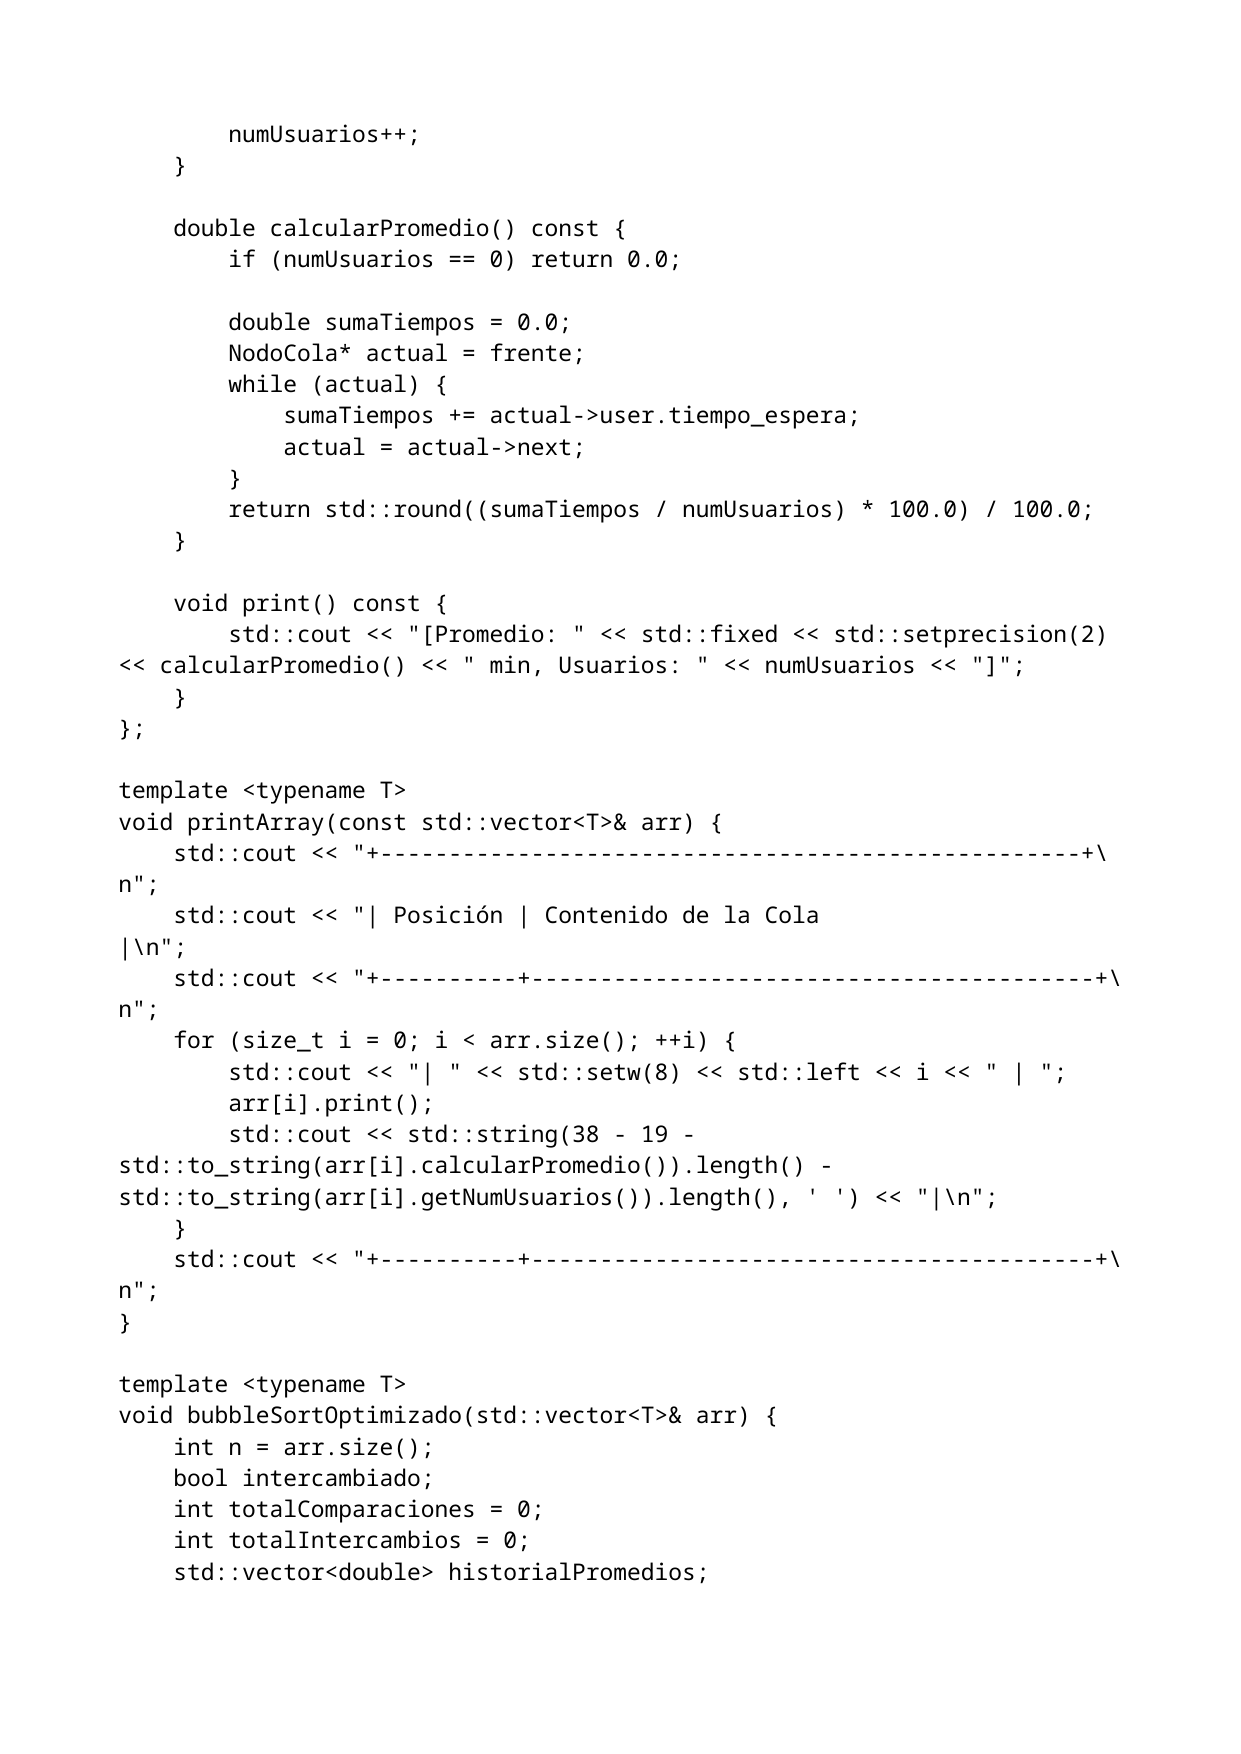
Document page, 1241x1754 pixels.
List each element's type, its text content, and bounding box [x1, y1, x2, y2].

text template <typename T> [118, 1368, 1122, 1399]
text } [118, 1212, 1122, 1243]
text }; [118, 712, 1122, 743]
text NodoCola* actual = frente; [118, 337, 1122, 368]
text } [118, 149, 1122, 181]
text double calcularPromedio() const { [118, 212, 1122, 243]
text return std::round((sumaTiempos / numUsuarios) * 100.0) / 100.0; [118, 493, 1122, 524]
text void print() const { [118, 587, 1122, 618]
text std::cout << "| Posición | Contenido de la Cola |\n"; [118, 899, 1122, 962]
text } [118, 1306, 1122, 1337]
text for (size_t i = 0; i < arr.size(); ++i) { [118, 1024, 1122, 1056]
text std::cout << "| " << std::setw(8) << std::left << i << " | "; [118, 1056, 1122, 1087]
text while (actual) { [118, 368, 1122, 399]
text std::cout << "+----------+-----------------------------------------+\n"; [118, 1243, 1122, 1306]
text if (numUsuarios == 0) return 0.0; [118, 243, 1122, 274]
text std::cout << "[Promedio: " << std::fixed << std::setprecision(2) << calcularPromedio() << " min, Usuarios: " << numUsuarios << "]"; [118, 618, 1122, 681]
text } [118, 681, 1122, 712]
text int totalIntercambios = 0; [118, 1524, 1122, 1556]
text std::cout << std::string(38 - 19 - std::to_string(arr[i].calcularPromedio()).length() - std::to_string(arr[i].getNumUsuarios()).length(), ' ') << "|\n"; [118, 1118, 1122, 1212]
text } [118, 524, 1122, 556]
text numUsuarios++; [118, 118, 1122, 149]
text double sumaTiempos = 0.0; [118, 306, 1122, 337]
text int totalComparaciones = 0; [118, 1493, 1122, 1524]
text int n = arr.size(); [118, 1431, 1122, 1462]
text template <typename T> [118, 774, 1122, 806]
text arr[i].print(); [118, 1087, 1122, 1118]
text void printArray(const std::vector<T>& arr) { [118, 806, 1122, 837]
text actual = actual->next; [118, 431, 1122, 462]
text void bubbleSortOptimizado(std::vector<T>& arr) { [118, 1399, 1122, 1431]
text std::cout << "+----------+-----------------------------------------+\n"; [118, 962, 1122, 1024]
text sumaTiempos += actual->user.tiempo_espera; [118, 399, 1122, 431]
text std::cout << "+---------------------------------------------------+\n"; [118, 837, 1122, 899]
text } [118, 462, 1122, 493]
text bool intercambiado; [118, 1462, 1122, 1493]
text std::vector<double> historialPromedios; [118, 1556, 1122, 1587]
